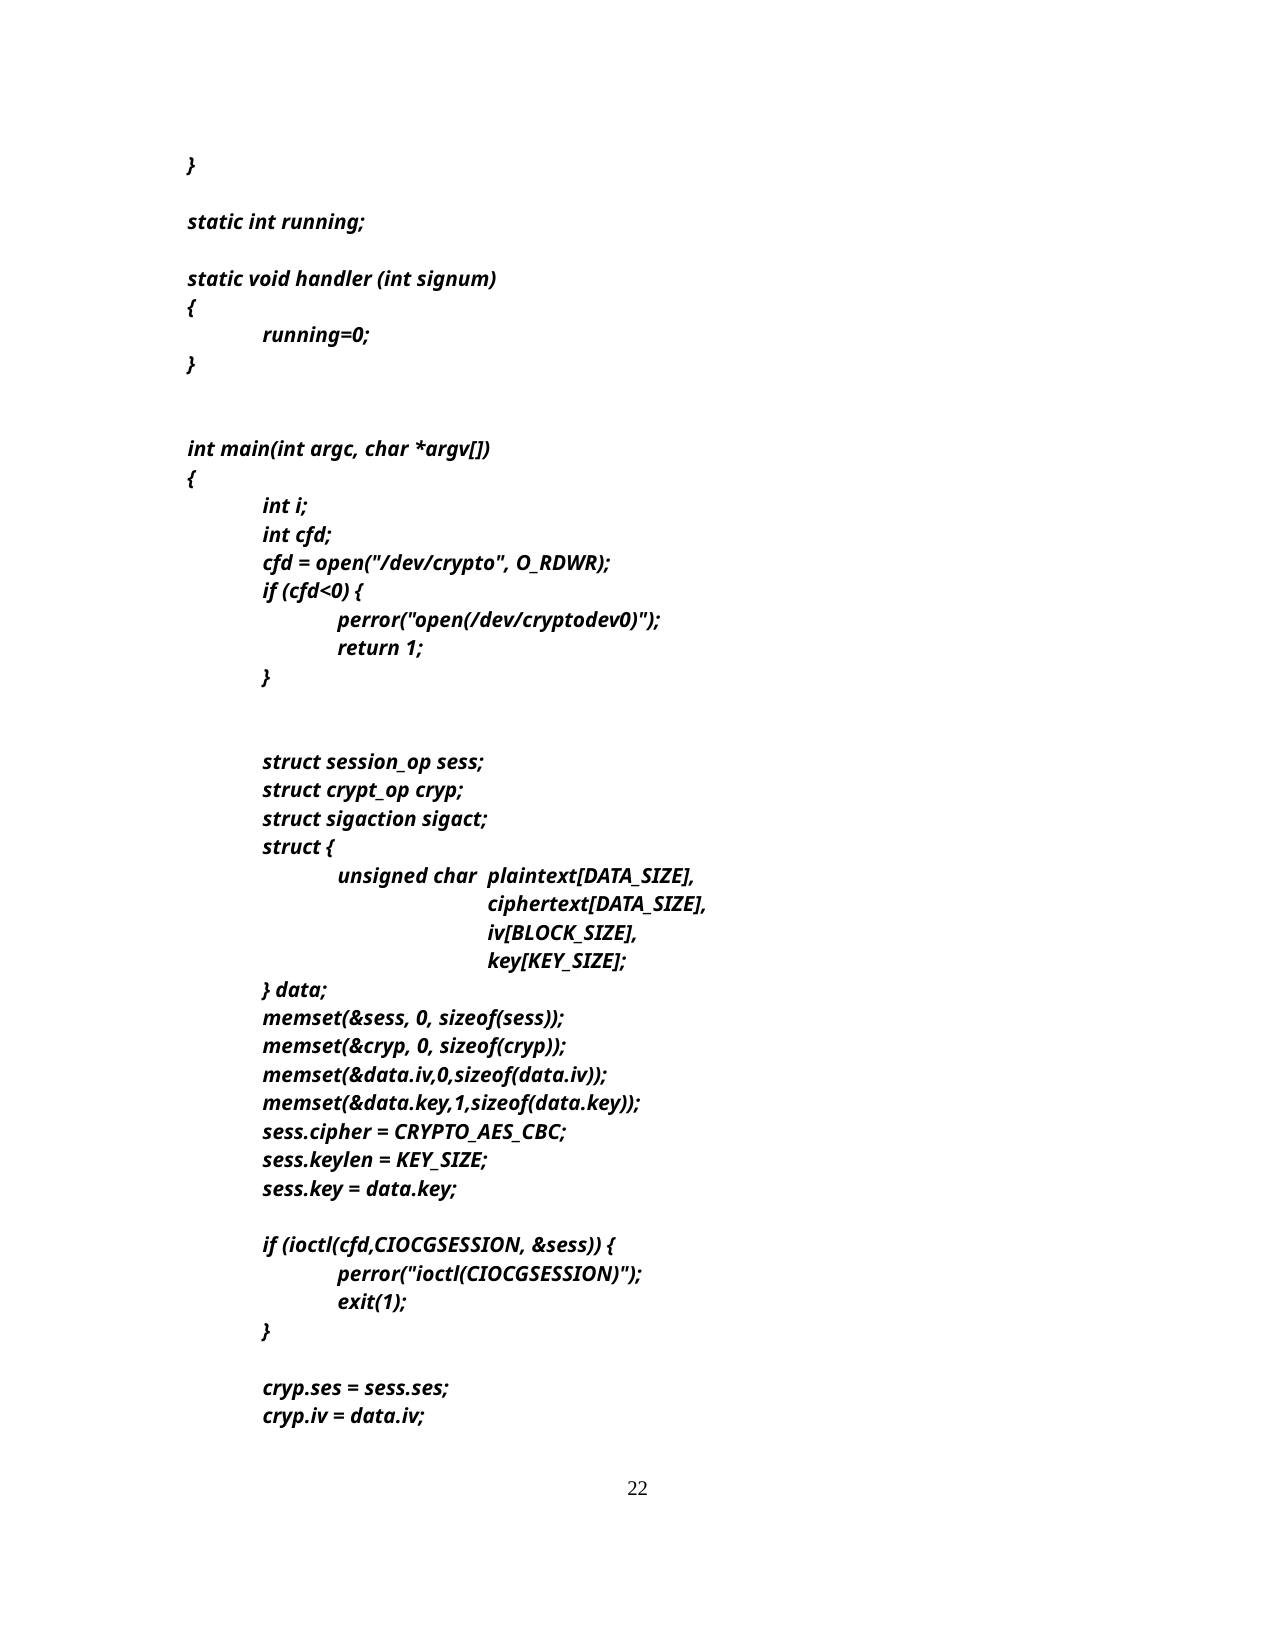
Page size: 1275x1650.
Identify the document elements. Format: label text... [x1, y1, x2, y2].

text exit(1); [187, 1287, 1087, 1316]
text memset(&sess, 0, sizeof(sess)); [187, 1003, 1087, 1032]
text cryp.iv = data.iv; [187, 1401, 1087, 1430]
text } [187, 349, 1087, 377]
text memset(&data.iv,0,sizeof(data.iv)); [187, 1060, 1087, 1088]
text sess.cipher = CRYPTO_AES_CBC; [187, 1117, 1087, 1145]
text struct { [187, 832, 1087, 861]
text memset(&data.key,1,sizeof(data.key)); [187, 1088, 1087, 1117]
text int i; [187, 491, 1087, 520]
text memset(&cryp, 0, sizeof(cryp)); [187, 1032, 1087, 1060]
text struct crypt_op cryp; [187, 776, 1087, 804]
text running=0; [187, 321, 1087, 349]
text } data; [187, 975, 1087, 1003]
text iv[BLOCK_SIZE], [187, 918, 1087, 946]
text perror("open(/dev/cryptodev0)"); [187, 605, 1087, 633]
text sess.key = data.key; [187, 1174, 1087, 1202]
text struct sigaction sigact; [187, 804, 1087, 832]
text static void handler (int signum) [187, 264, 1087, 292]
text if (cfd<0) { [187, 577, 1087, 605]
text } [187, 662, 1087, 690]
text perror("ioctl(CIOCGSESSION)"); [187, 1259, 1087, 1287]
text cfd = open("/dev/crypto", O_RDWR); [187, 548, 1087, 577]
text { [187, 292, 1087, 321]
text if (ioctl(cfd,CIOCGSESSION, &sess)) { [187, 1231, 1087, 1259]
text struct session_op sess; [187, 747, 1087, 776]
text unsigned char plaintext[DATA_SIZE], [187, 861, 1087, 889]
text { [187, 463, 1087, 491]
text int cfd; [187, 520, 1087, 548]
text static int running; [187, 207, 1087, 235]
text return 1; [187, 633, 1087, 662]
text cryp.ses = sess.ses; [187, 1373, 1087, 1401]
text int main(int argc, char *argv[]) [187, 434, 1087, 463]
text key[KEY_SIZE]; [187, 946, 1087, 975]
text } [187, 1316, 1087, 1344]
text } [187, 150, 1087, 178]
text sess.keylen = KEY_SIZE; [187, 1145, 1087, 1174]
text ciphertext[DATA_SIZE], [187, 889, 1087, 918]
